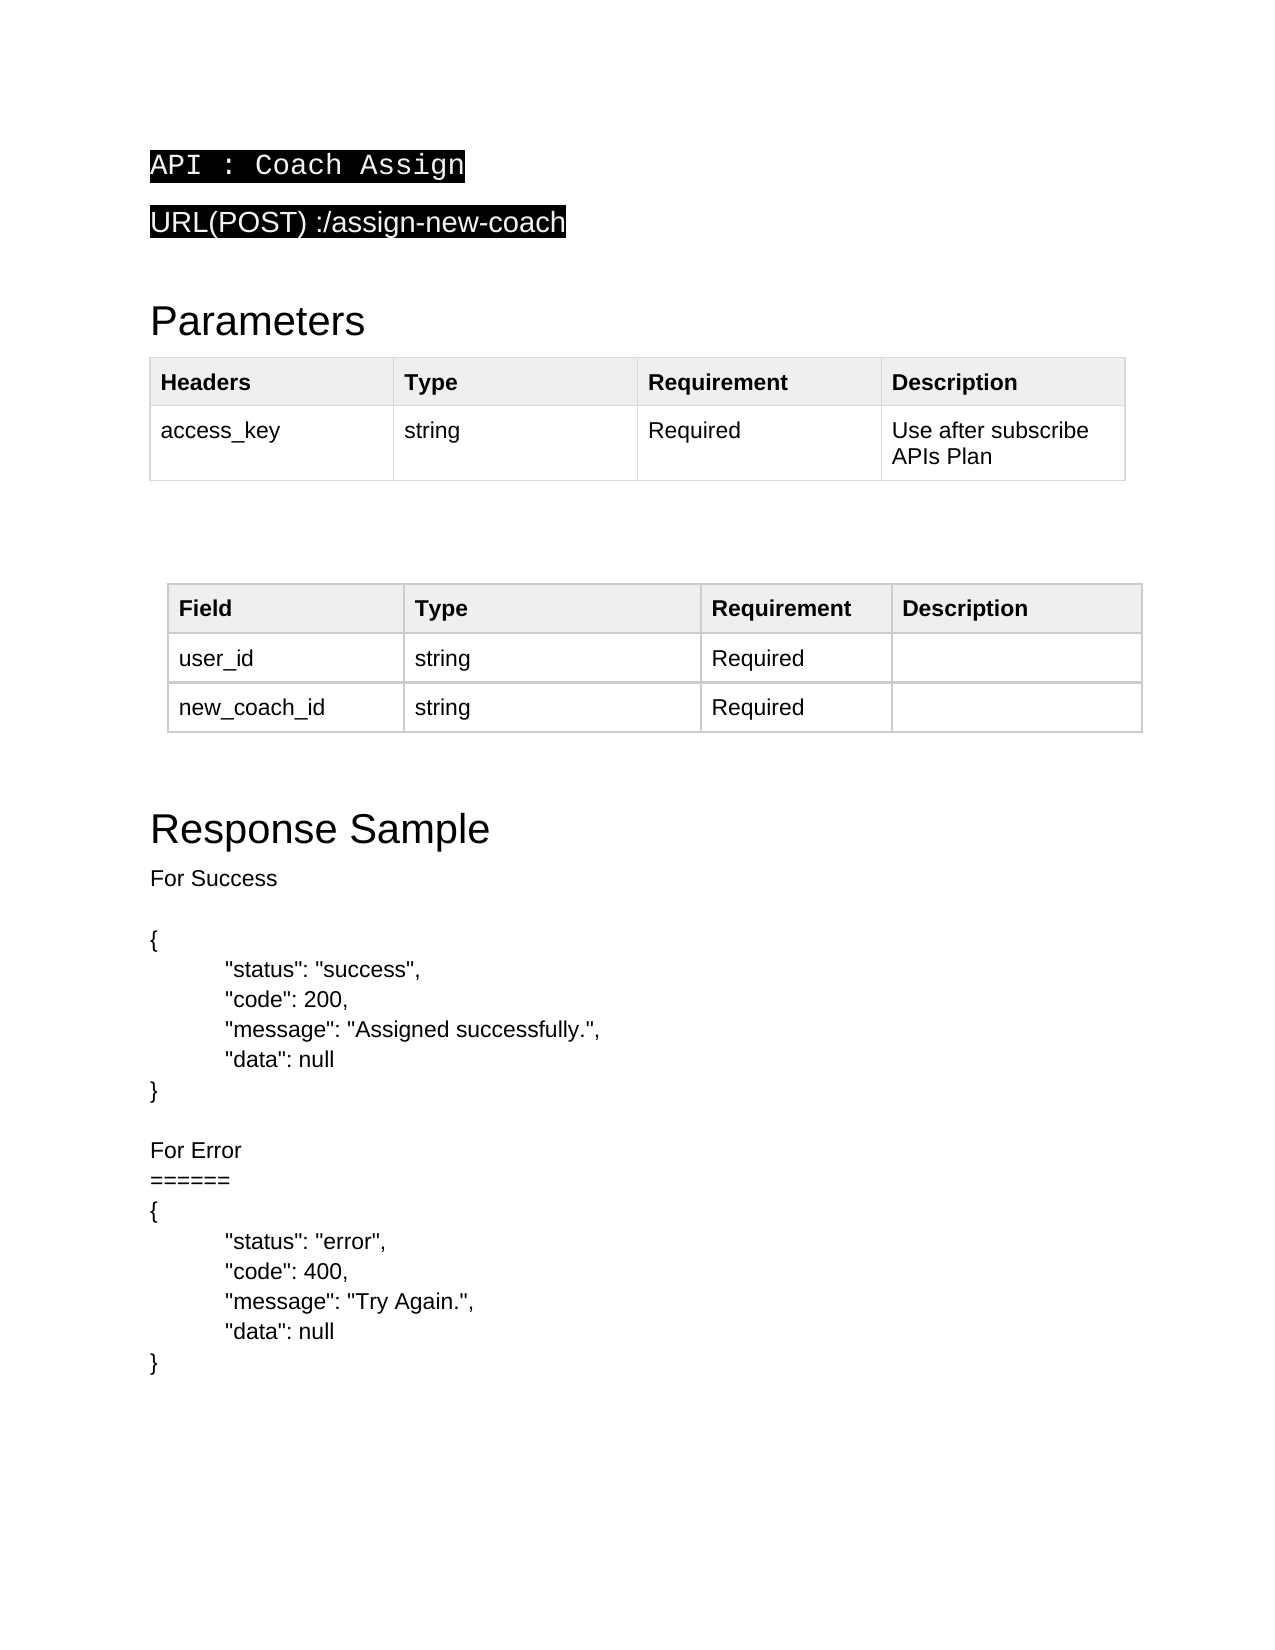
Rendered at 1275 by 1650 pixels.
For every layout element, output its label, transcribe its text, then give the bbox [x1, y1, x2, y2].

text { [150, 926, 1125, 952]
table_header Type [394, 358, 637, 405]
text "data": null [150, 1046, 1125, 1073]
text } [150, 1348, 1125, 1375]
table_cell string [405, 634, 700, 681]
subtitle Response Sample [150, 805, 1125, 853]
table_cell string [394, 406, 637, 480]
text For Success [150, 865, 1125, 891]
table_header Field [169, 585, 403, 632]
table_cell new_coach_id [169, 684, 403, 731]
text ====== [150, 1167, 1125, 1193]
text For Error [150, 1137, 1125, 1163]
table_cell [893, 684, 1141, 731]
table_cell Required [638, 406, 881, 480]
text "code": 400, [150, 1258, 1125, 1284]
text } [150, 1077, 1125, 1103]
text "message": "Assigned successfully.", [150, 1016, 1125, 1042]
table_header Requirement [638, 358, 881, 405]
table_header Headers [151, 358, 393, 405]
table_header Type [405, 585, 700, 632]
table_cell [893, 634, 1141, 681]
table_cell Required [702, 684, 891, 731]
text "status": "error", [150, 1228, 1125, 1254]
text "code": 200, [150, 986, 1125, 1012]
subtitle Parameters [150, 297, 1125, 344]
table_cell Required [702, 634, 891, 681]
text "message": "Try Again.", [150, 1288, 1125, 1314]
table_cell Use after subscribe APIs Plan [882, 406, 1124, 480]
table_header Requirement [702, 585, 891, 632]
text API : Coach Assign [150, 150, 1125, 183]
text "data": null [150, 1318, 1125, 1344]
text "status": "success", [150, 956, 1125, 982]
table_cell access_key [151, 406, 393, 480]
subtitle URL(POST) :/assign-new-coach [150, 204, 1125, 238]
table_header Description [893, 585, 1141, 632]
table_cell string [405, 684, 700, 731]
table_header Description [882, 358, 1124, 405]
text { [150, 1197, 1125, 1224]
table_cell user_id [169, 634, 403, 681]
